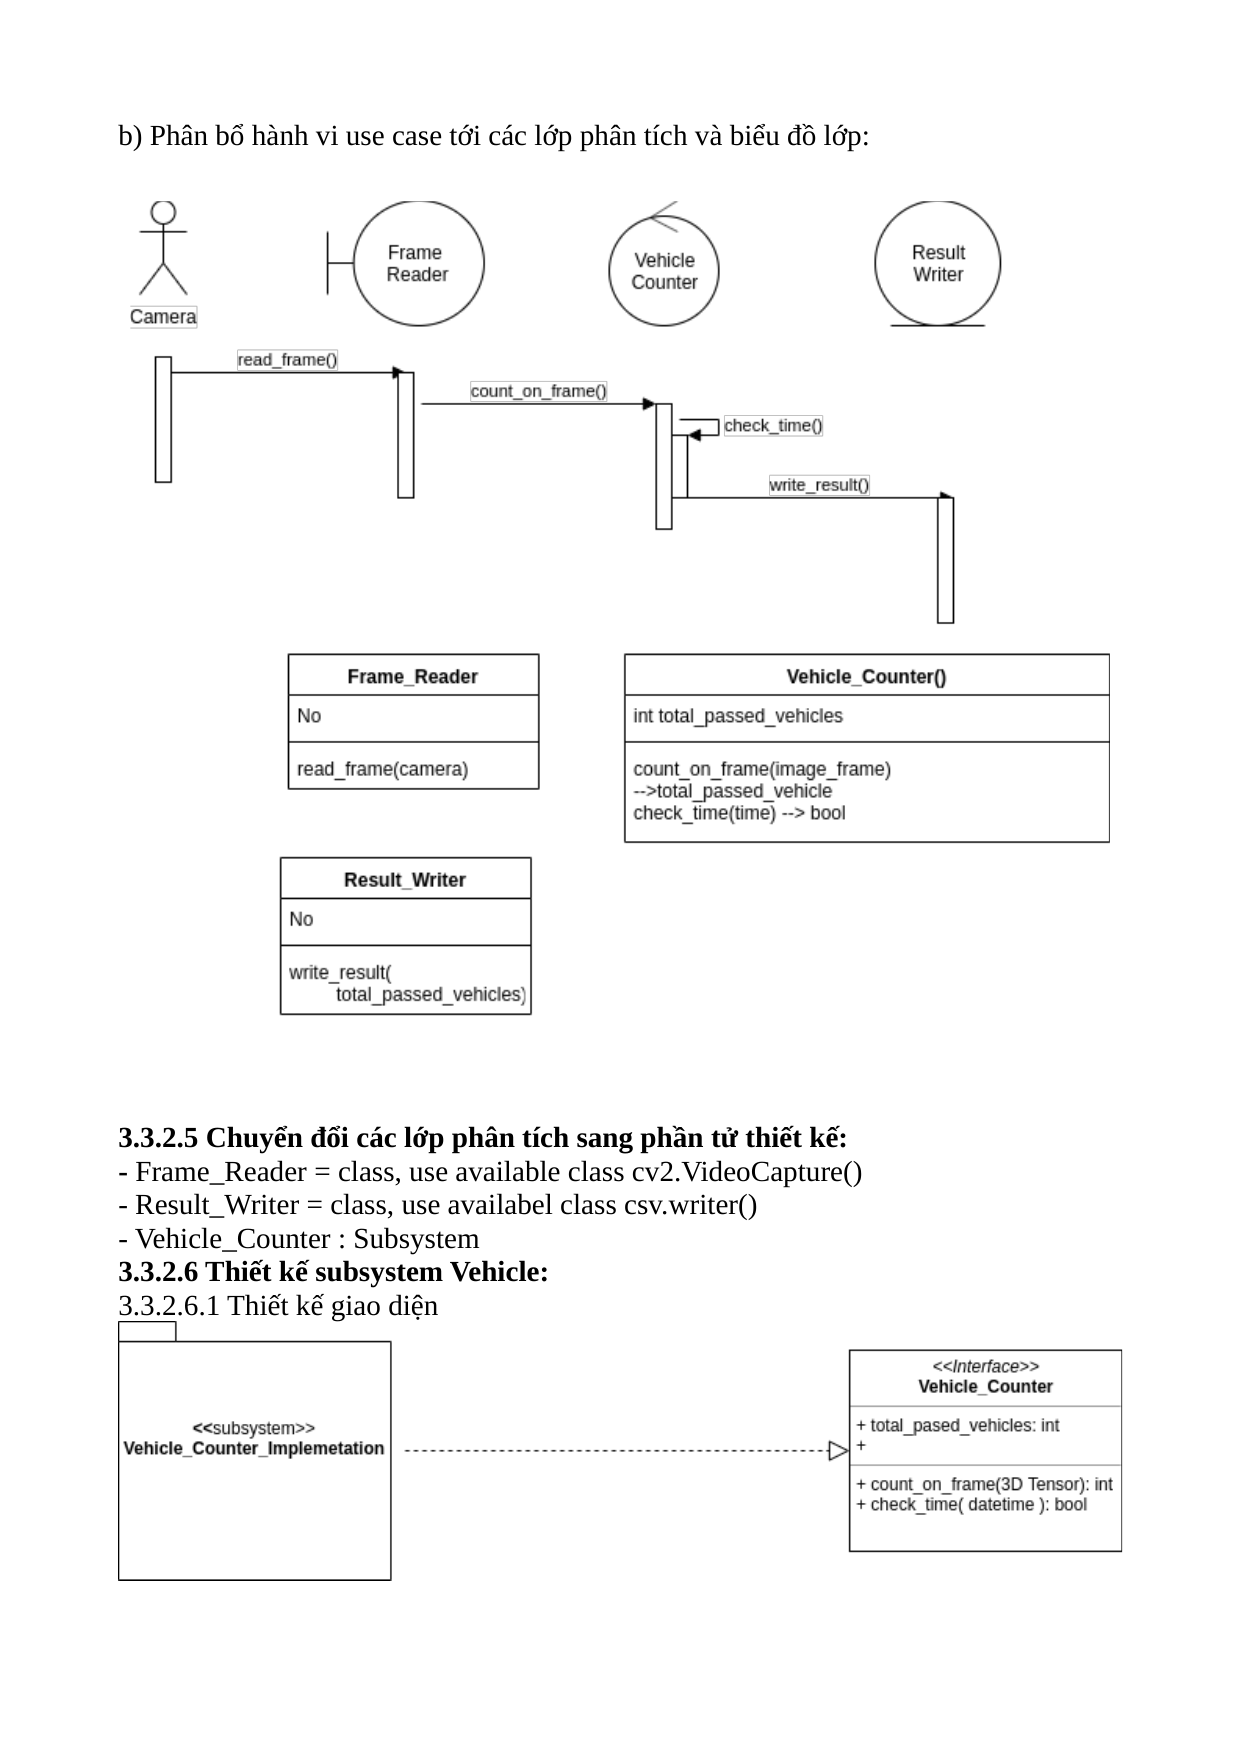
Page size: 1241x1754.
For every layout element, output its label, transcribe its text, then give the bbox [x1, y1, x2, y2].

picture [130, 201, 1110, 1020]
text - Frame_Reader = class, use available class cv2.VideoCapture() [118, 1154, 1122, 1187]
text - Vehicle_Counter : Subsystem [118, 1221, 1122, 1254]
text - Result_Writer = class, use availabel class csv.writer() [118, 1187, 1122, 1221]
text b) Phân bổ hành vi use case tới các lớp phân tích và biểu đồ lớp: [118, 118, 1122, 152]
text 3.3.2.5 Chuyển đổi các lớp phân tích sang phần tử thiết kế: [118, 1120, 1122, 1154]
text 3.3.2.6 Thiết kế subsystem Vehicle: [118, 1254, 1122, 1288]
text 3.3.2.6.1 Thiết kế giao diện [118, 1288, 1122, 1321]
picture [118, 1321, 1123, 1581]
